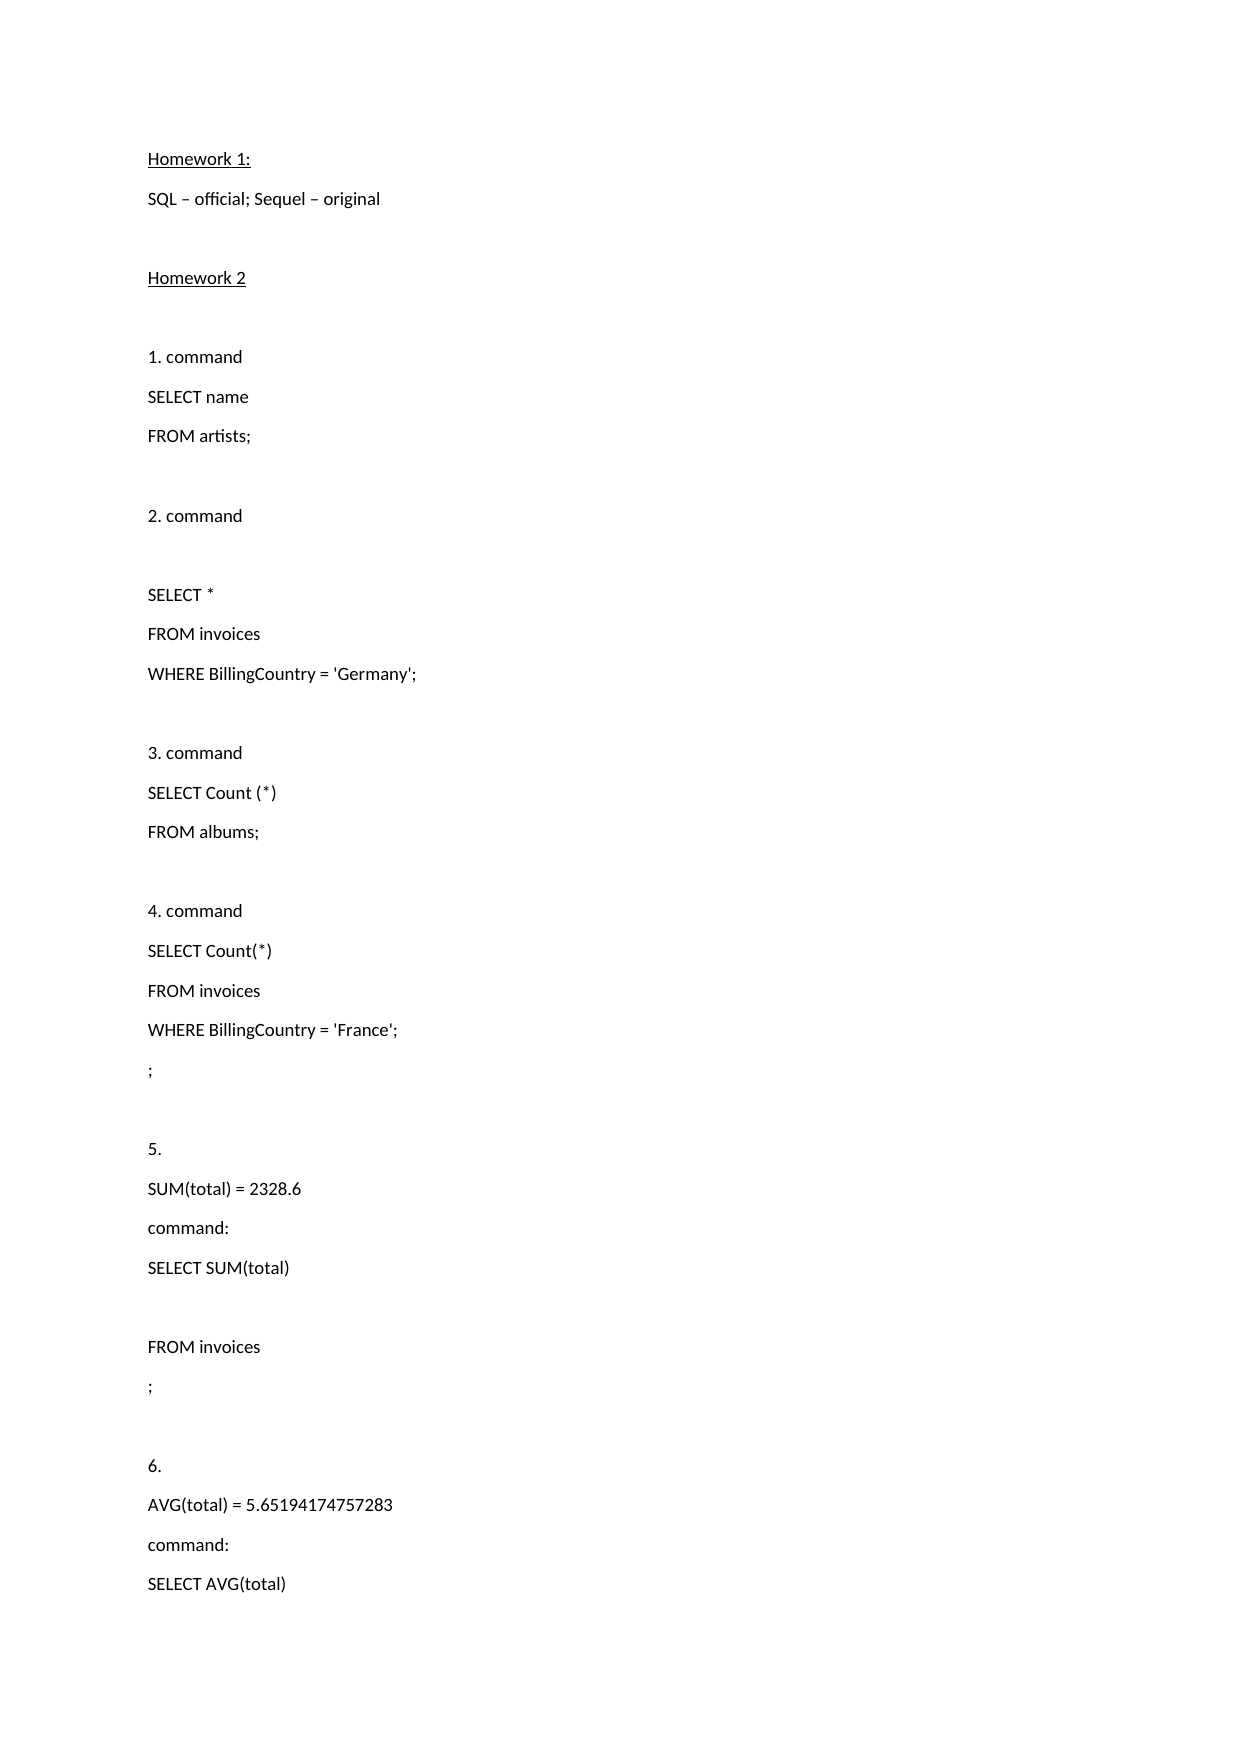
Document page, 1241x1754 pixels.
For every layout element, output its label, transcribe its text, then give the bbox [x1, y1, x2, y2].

text SELECT * [148, 583, 1093, 606]
text FROM invoices [148, 623, 1093, 646]
text FROM invoices [148, 979, 1093, 1002]
text FROM invoices [148, 1335, 1093, 1358]
text 1. command [148, 346, 1093, 368]
text 2. command [148, 504, 1093, 527]
text AVG(total) = 5.65194174757283 [148, 1493, 1093, 1516]
text Homework 2 [148, 266, 1093, 289]
text WHERE BillingCountry = 'France'; [148, 1018, 1093, 1041]
text SELECT Count (*) [148, 781, 1093, 804]
text command: [148, 1216, 1093, 1239]
text 4. command [148, 900, 1093, 923]
text ; [148, 1375, 1093, 1398]
text FROM artists; [148, 425, 1093, 448]
text SUM(total) = 2328.6 [148, 1177, 1093, 1200]
text 6. [148, 1454, 1093, 1477]
text 3. command [148, 741, 1093, 764]
text FROM albums; [148, 821, 1093, 843]
text SELECT SUM(total) [148, 1256, 1093, 1279]
text SELECT Count(*) [148, 939, 1093, 962]
text WHERE BillingCountry = 'Germany'; [148, 662, 1093, 685]
text SELECT name [148, 385, 1093, 408]
text SQL – official; Sequel – original [148, 187, 1093, 210]
text Homework 1: [148, 148, 1093, 171]
text 5. [148, 1137, 1093, 1160]
text ; [148, 1058, 1093, 1081]
text SELECT AVG(total) [148, 1573, 1093, 1596]
text command: [148, 1533, 1093, 1556]
